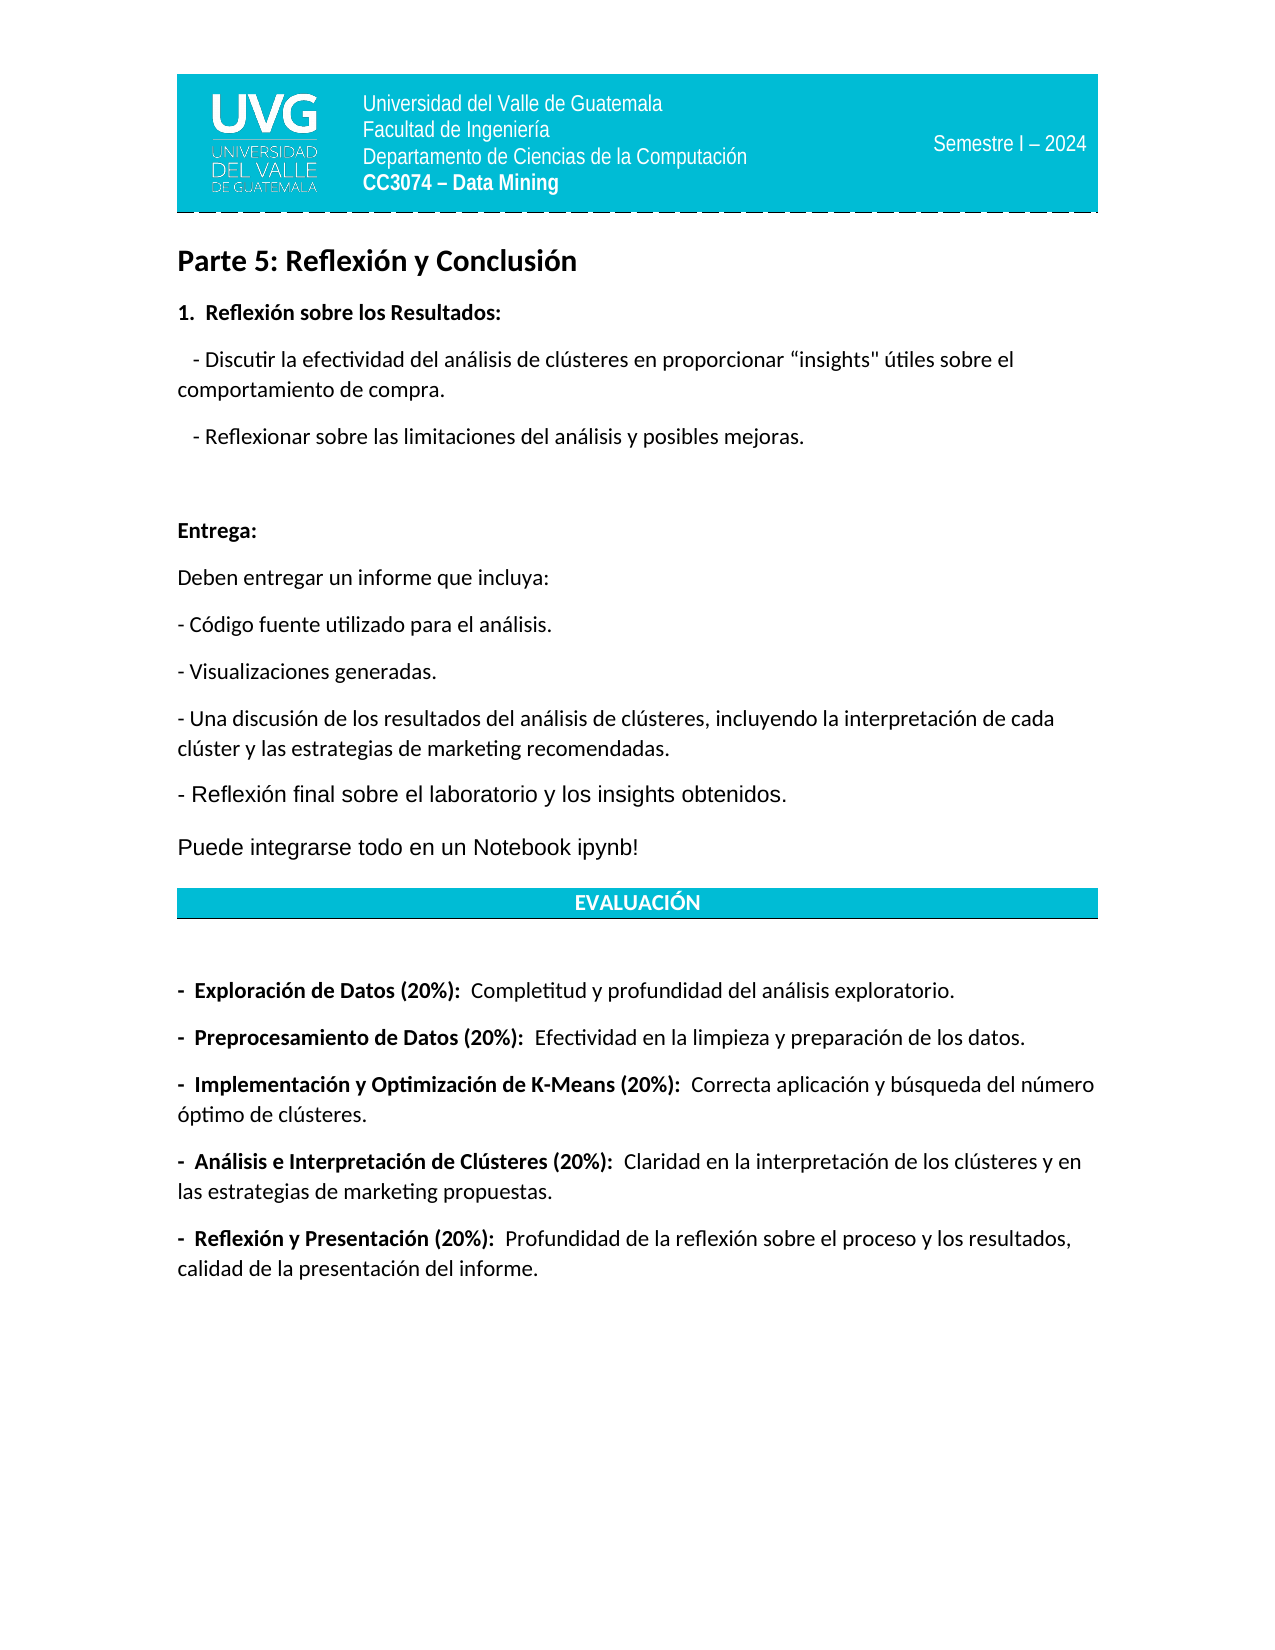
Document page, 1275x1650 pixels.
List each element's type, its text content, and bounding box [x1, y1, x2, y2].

picture [188, 73, 340, 212]
subtitle EVALUACIÓN [177, 888, 1098, 918]
text - Reflexión y Presentación (20%): Profundidad de la reflexión sobre el proceso y los resultados, calidad de la presentación del informe. [177, 1224, 1098, 1282]
text - Código fuente utilizado para el análisis. [177, 610, 1098, 638]
text Deben entregar un informe que incluya: [177, 563, 1098, 591]
subtitle - Reflexión final sobre el laboratorio y los insights obtenidos. [177, 781, 1098, 807]
text - Reflexionar sobre las limitaciones del análisis y posibles mejoras. [177, 422, 1098, 451]
text - Exploración de Datos (20%): Completitud y profundidad del análisis exploratorio. [177, 976, 1098, 1004]
text - Visualizaciones generadas. [177, 657, 1098, 685]
text - Implementación y Optimización de K-Means (20%): Correcta aplicación y búsqueda del número óptimo de clústeres. [177, 1070, 1098, 1128]
text - Discutir la efectividad del análisis de clústeres en proporcionar “insights" útiles sobre el comportamiento de compra. [177, 345, 1098, 404]
text Entrega: [177, 516, 1098, 544]
text Parte 5: Reflexión y Conclusión [177, 241, 1098, 279]
subtitle Puede integrarse todo en un Notebook ipynb! [177, 833, 1098, 860]
text - Una discusión de los resultados del análisis de clústeres, incluyendo la interpretación de cada clúster y las estrategias de marketing recomendadas. [177, 704, 1098, 762]
text - Preprocesamiento de Datos (20%): Efectividad en la limpieza y preparación de los datos. [177, 1023, 1098, 1051]
text - Análisis e Interpretación de Clústeres (20%): Claridad en la interpretación de los clústeres y en las estrategias de marketing propuestas. [177, 1147, 1098, 1205]
text 1. Reflexión sobre los Resultados: [177, 298, 1098, 327]
